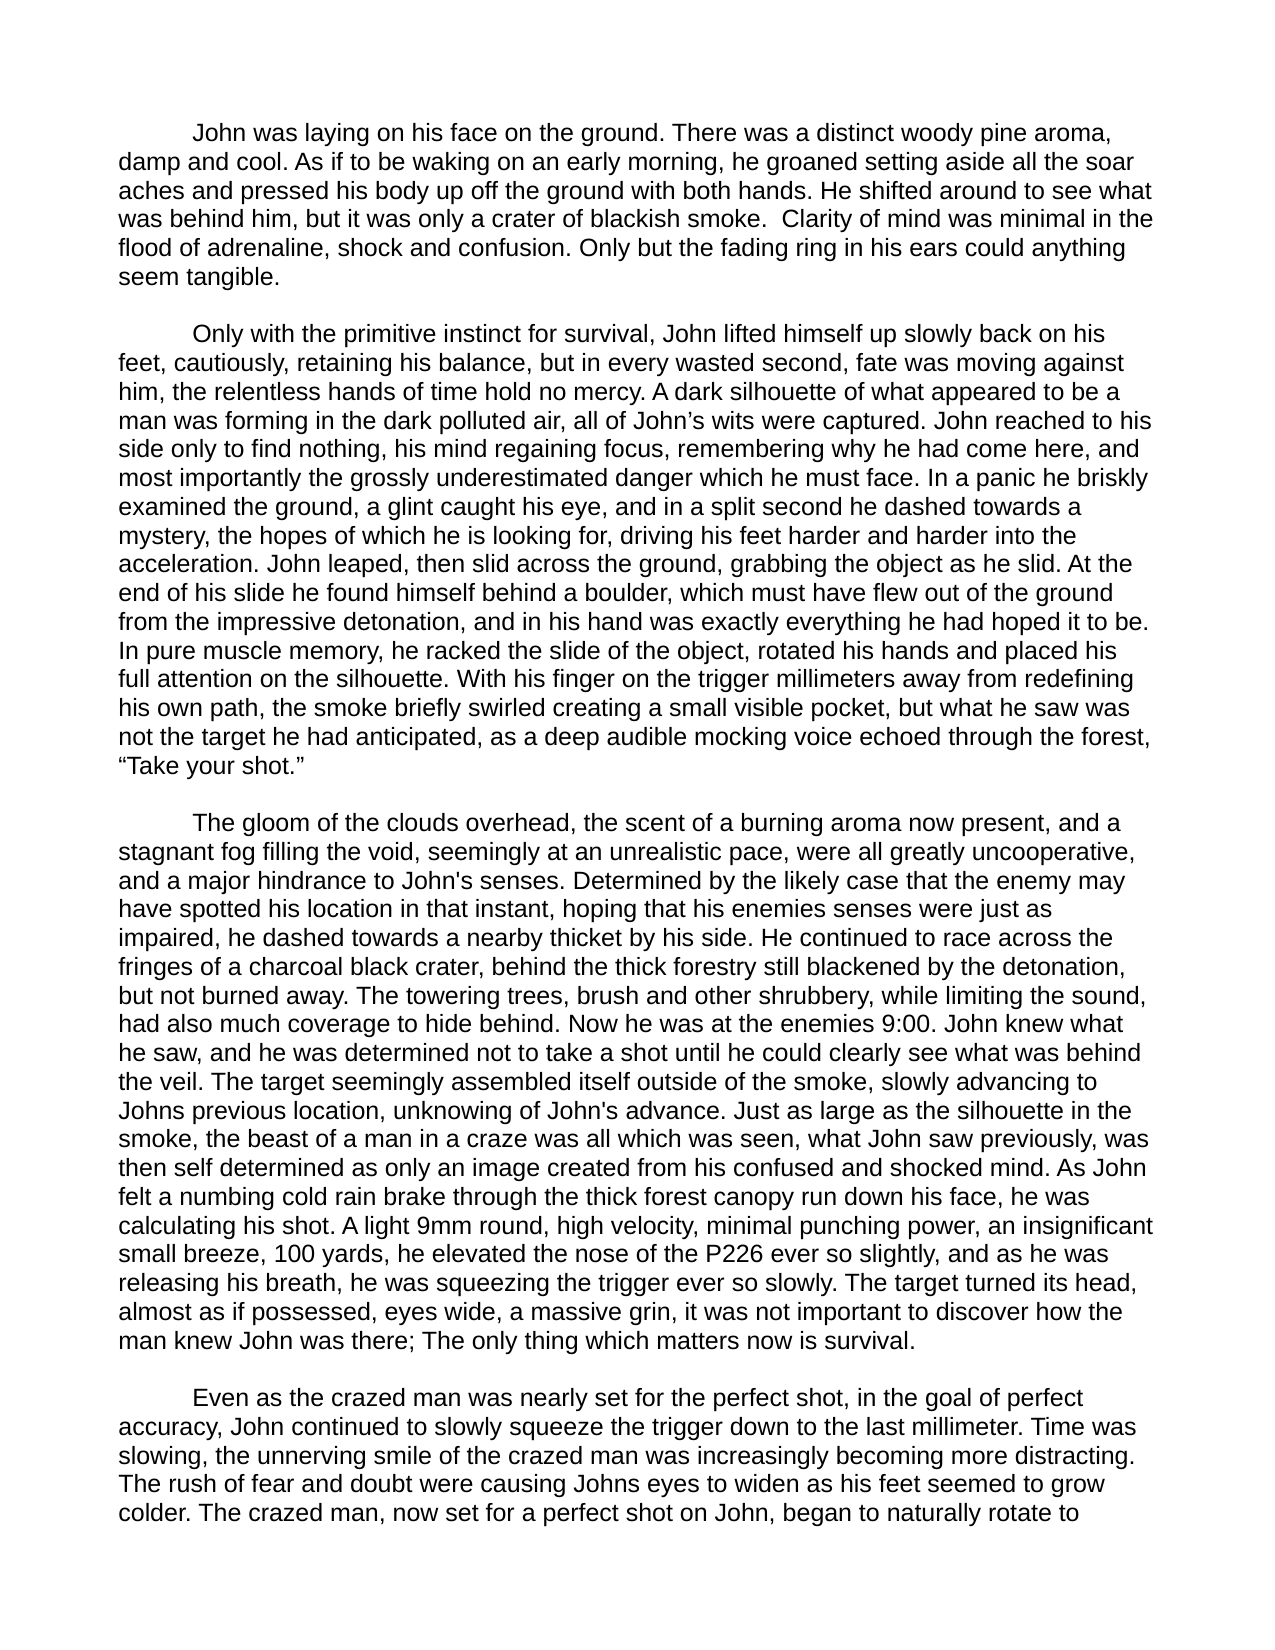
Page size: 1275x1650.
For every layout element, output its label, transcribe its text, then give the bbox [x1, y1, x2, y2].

text John was laying on his face on the ground. There was a distinct woody pine aroma, damp and cool. As if to be waking on an early morning, he groaned setting aside all the soar aches and pressed his body up off the ground with both hands. He shifted around to see what was behind him, but it was only a crater of blackish smoke. Clarity of mind was minimal in the flood of adrenaline, shock and confusion. Only but the fading ring in his ears could anything seem tangible. [118, 118, 1157, 291]
text Only with the primitive instinct for survival, John lifted himself up slowly back on his feet, cautiously, retaining his balance, but in every wasted second, fate was moving against him, the relentless hands of time hold no mercy. A dark silhouette of what appeared to be a man was forming in the dark polluted air, all of John’s wits were captured. John reached to his side only to find nothing, his mind regaining focus, remembering why he had come here, and most importantly the grossly underestimated danger which he must face. In a panic he briskly examined the ground, a glint caught his eye, and in a split second he dashed towards a mystery, the hopes of which he is looking for, driving his feet harder and harder into the acceleration. John leaped, then slid across the ground, grabbing the object as he slid. At the end of his slide he found himself behind a boulder, which must have flew out of the ground from the impressive detonation, and in his hand was exactly everything he had hoped it to be. In pure muscle memory, he racked the slide of the object, rotated his hands and placed his full attention on the silhouette. With his finger on the trigger millimeters away from redefining his own path, the smoke briefly swirled creating a small visible pocket, but what he saw was not the target he had anticipated, as a deep audible mocking voice echoed through the forest, “Take your shot.” [118, 319, 1157, 779]
text The gloom of the clouds overhead, the scent of a burning aroma now present, and a stagnant fog filling the void, seemingly at an unrealistic pace, were all greatly uncooperative, and a major hindrance to John's senses. Determined by the likely case that the enemy may have spotted his location in that instant, hoping that his enemies senses were just as impaired, he dashed towards a nearby thicket by his side. He continued to race across the fringes of a charcoal black crater, behind the thick forestry still blackened by the detonation, but not burned away. The towering trees, brush and other shrubbery, while limiting the sound, had also much coverage to hide behind. Now he was at the enemies 9:00. John knew what he saw, and he was determined not to take a shot until he could clearly see what was behind the veil. The target seemingly assembled itself outside of the smoke, slowly advancing to Johns previous location, unknowing of John's advance. Just as large as the silhouette in the smoke, the beast of a man in a craze was all which was seen, what John saw previously, was then self determined as only an image created from his confused and shocked mind. As John felt a numbing cold rain brake through the thick forest canopy run down his face, he was calculating his shot. A light 9mm round, high velocity, minimal punching power, an insignificant small breeze, 100 yards, he elevated the nose of the P226 ever so slightly, and as he was releasing his breath, he was squeezing the trigger ever so slowly. The target turned its head, almost as if possessed, eyes wide, a massive grin, it was not important to discover how the man knew John was there; The only thing which matters now is survival. [118, 808, 1157, 1354]
text Even as the crazed man was nearly set for the perfect shot, in the goal of perfect accuracy, John continued to slowly squeeze the trigger down to the last millimeter. Time was slowing, the unnerving smile of the crazed man was increasingly becoming more distracting. The rush of fear and doubt were causing Johns eyes to widen as his feet seemed to grow colder. The crazed man, now set for a perfect shot on John, began to naturally rotate to [118, 1383, 1157, 1527]
